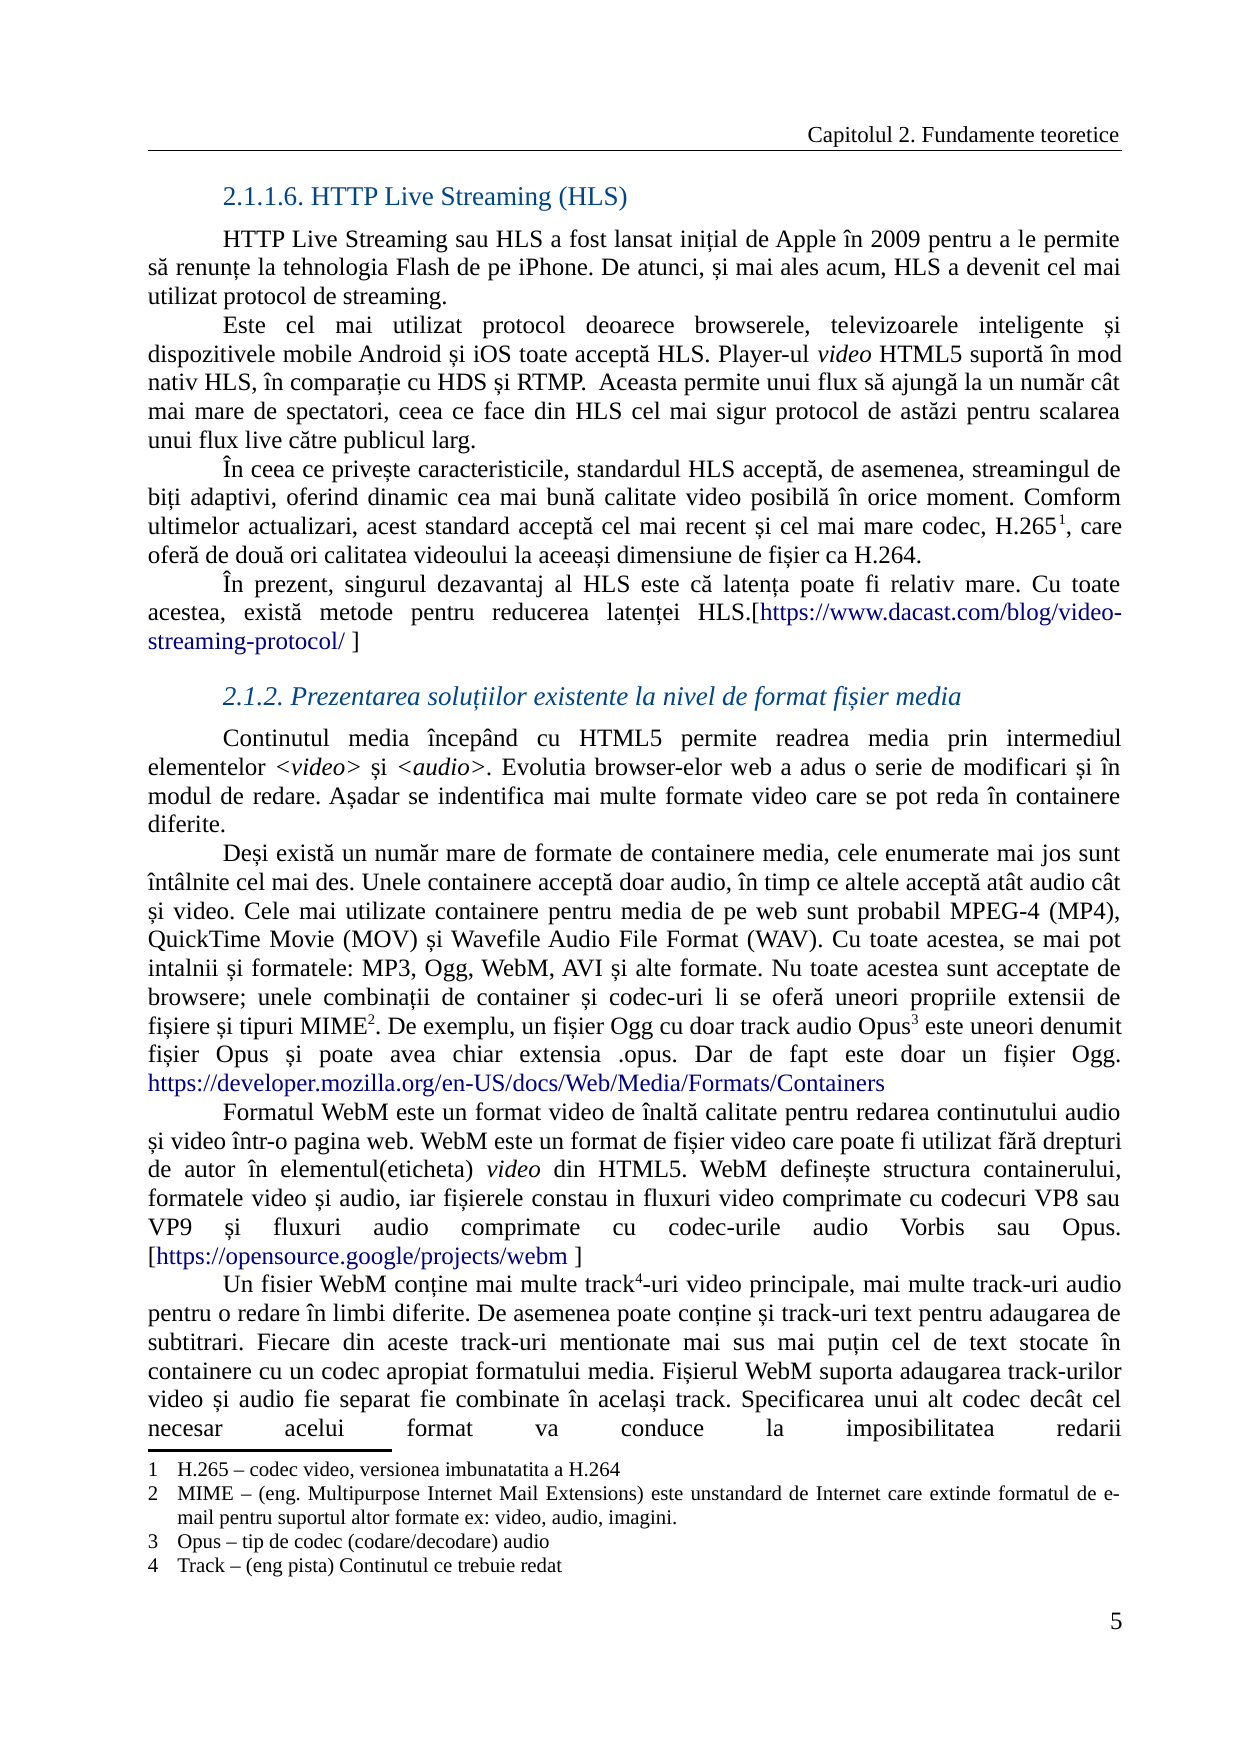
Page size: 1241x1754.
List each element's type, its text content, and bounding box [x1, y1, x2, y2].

text H.265 – codec video, versionea imbunatatita a H.264 [148, 1457, 1122, 1481]
text Formatul WebM este un format video de înaltă calitate pentru redarea continutului audio și video într-o pagina web. WebM este un format de fișier video care poate fi utilizat fără drepturi de autor în elementul(eticheta) video din HTML5. WebM definește structura containerului, formatele video și audio, iar fișierele constau in fluxuri video comprimate cu codecuri VP8 sau VP9 și fluxuri audio comprimate cu codec-urile audio Vorbis sau Opus.[https://opensource.google/projects/webm ] [148, 1097, 1122, 1269]
text MIME – (eng. Multipurpose Internet Mail Extensions) este unstandard de Internet care extinde formatul de e-mail pentru suportul altor formate ex: video, audio, imagini. [148, 1481, 1122, 1529]
text Track – (eng pista) Continutul ce trebuie redat [148, 1553, 1122, 1577]
text Continutul media începând cu HTML5 permite readrea media prin intermediul elementelor <video> și <audio>. Evolutia browser-elor web a adus o serie de modificari și în modul de redare. Așadar se indentifica mai multe formate video care se pot reda în containere diferite. [148, 723, 1122, 838]
text Opus – tip de codec (codare/decodare) audio [148, 1529, 1122, 1553]
text În prezent, singurul dezavantaj al HLS este că latența poate fi relativ mare. Cu toate acestea, există metode pentru reducerea latenței HLS.[https://www.dacast.com/blog/video-streaming-protocol/ ] [148, 569, 1122, 655]
text Un fisier WebM conține mai multe track-uri video principale, mai multe track-uri audio pentru o redare în limbi diferite. De asemenea poate conține și track-uri text pentru adaugarea de subtitrari. Fiecare din aceste track-uri mentionate mai sus mai puțin cel de text stocate în containere cu un codec apropiat formatului media. Fișierul WebM suporta adaugarea track-urilor video și audio fie separat fie combinate în același track. Specificarea unui alt codec decât cel necesar acelui format va conduce la imposibilitatea redarii [148, 1269, 1122, 1442]
text În ceea ce privește caracteristicile, standardul HLS acceptă, de asemenea, streamingul de biți adaptivi, oferind dinamic cea mai bună calitate video posibilă în orice moment. Comform ultimelor actualizari, acest standard acceptă cel mai recent și cel mai mare codec, H.265, care oferă de două ori calitatea videoului la aceeași dimensiune de fișier ca H.264. [148, 454, 1122, 569]
text HTTP Live Streaming sau HLS a fost lansat inițial de Apple în 2009 pentru a le permite să renunțe la tehnologia Flash de pe iPhone. De atunci, și mai ales acum, HLS a devenit cel mai utilizat protocol de streaming. [148, 224, 1122, 310]
subtitle HTTP Live Streaming (HLS) [223, 180, 1122, 211]
subtitle Prezentarea soluțiilor existente la nivel de format fișier media [223, 680, 1122, 711]
text Deși există un număr mare de formate de containere media, cele enumerate mai jos sunt întâlnite cel mai des. Unele containere acceptă doar audio, în timp ce altele acceptă atât audio cât și video. Cele mai utilizate containere pentru media de pe web sunt probabil MPEG-4 (MP4), QuickTime Movie (MOV) și Wavefile Audio File Format (WAV). Cu toate acestea, se mai pot intalnii și formatele: MP3, Ogg, WebM, AVI și alte formate. Nu toate acestea sunt acceptate de browsere; unele combinații de container și codec-uri li se oferă uneori propriile extensii de fișiere și tipuri MIME. De exemplu, un fișier Ogg cu doar track audio Opus este uneori denumit fișier Opus și poate avea chiar extensia .opus. Dar de fapt este doar un fișier Ogg. https://developer.mozilla.org/en-US/docs/Web/Media/Formats/Containers [148, 838, 1122, 1097]
text Este cel mai utilizat protocol deoarece browserele, televizoarele inteligente și dispozitivele mobile Android și iOS toate acceptă HLS. Player-ul video HTML5 suportă în mod nativ HLS, în comparație cu HDS și RTMP. Aceasta permite unui flux să ajungă la un număr cât mai mare de spectatori, ceea ce face din HLS cel mai sigur protocol de astăzi pentru scalarea unui flux live către publicul larg. [148, 310, 1122, 454]
